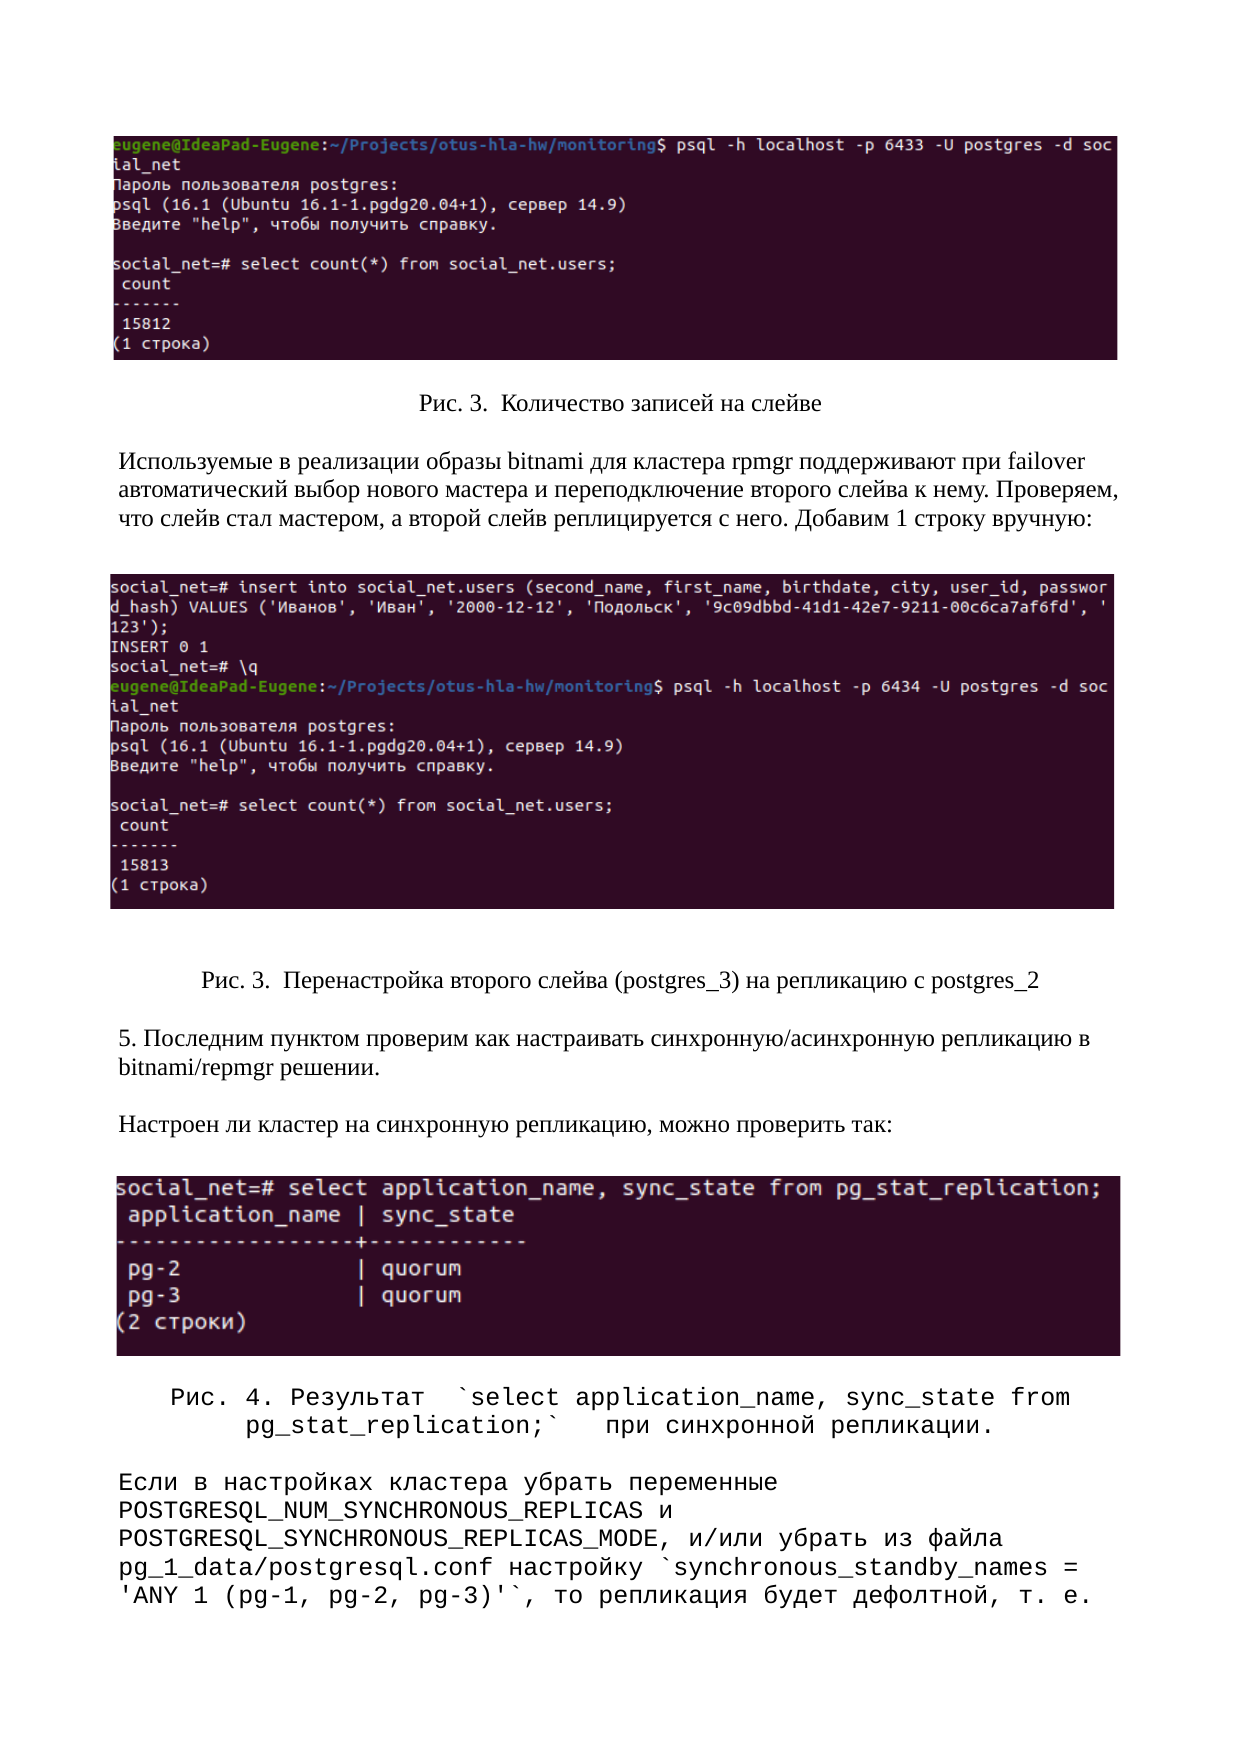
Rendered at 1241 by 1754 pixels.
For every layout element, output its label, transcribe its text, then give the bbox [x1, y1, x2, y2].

picture [110, 574, 1115, 909]
picture [113, 136, 1118, 360]
text 5. Последним пунктом проверим как настраивать синхронную/асинхронную репликацию в bitnami/repmgr решении. [118, 1023, 1122, 1081]
text Рис. 4. Результат `select application_name, sync_state from pg_stat_replication;` при синхронной репликации. [118, 1384, 1122, 1441]
text Если в настройках кластера убрать переменные POSTGRESQL_NUM_SYNCHRONOUS_REPLICAS и POSTGRESQL_SYNCHRONOUS_REPLICAS_MODE, и/или убрать из файла pg_1_data/postgresql.conf настройку `synchronous_standby_names = 'ANY 1 (pg-1, pg-2, pg-3)'`, то репликация будет дефолтной, т. е. [118, 1469, 1122, 1611]
text Рис. 3. Количество записей на слейве [118, 388, 1122, 417]
text Используемые в реализации образы bitnami для кластера rpmgr поддерживают при failover автоматический выбор нового мастера и переподключение второго слейва к нему. Проверяем, что слейв стал мастером, а второй слейв реплицируется с него. Добавим 1 строку вручную: [118, 446, 1122, 937]
picture [116, 1176, 1121, 1356]
text Настроен ли кластер на синхронную репликацию, можно проверить так: [118, 1109, 1122, 1167]
text Рис. 3. Перенастройка второго слейва (postgres_3) на репликацию с postgres_2 [118, 966, 1122, 994]
